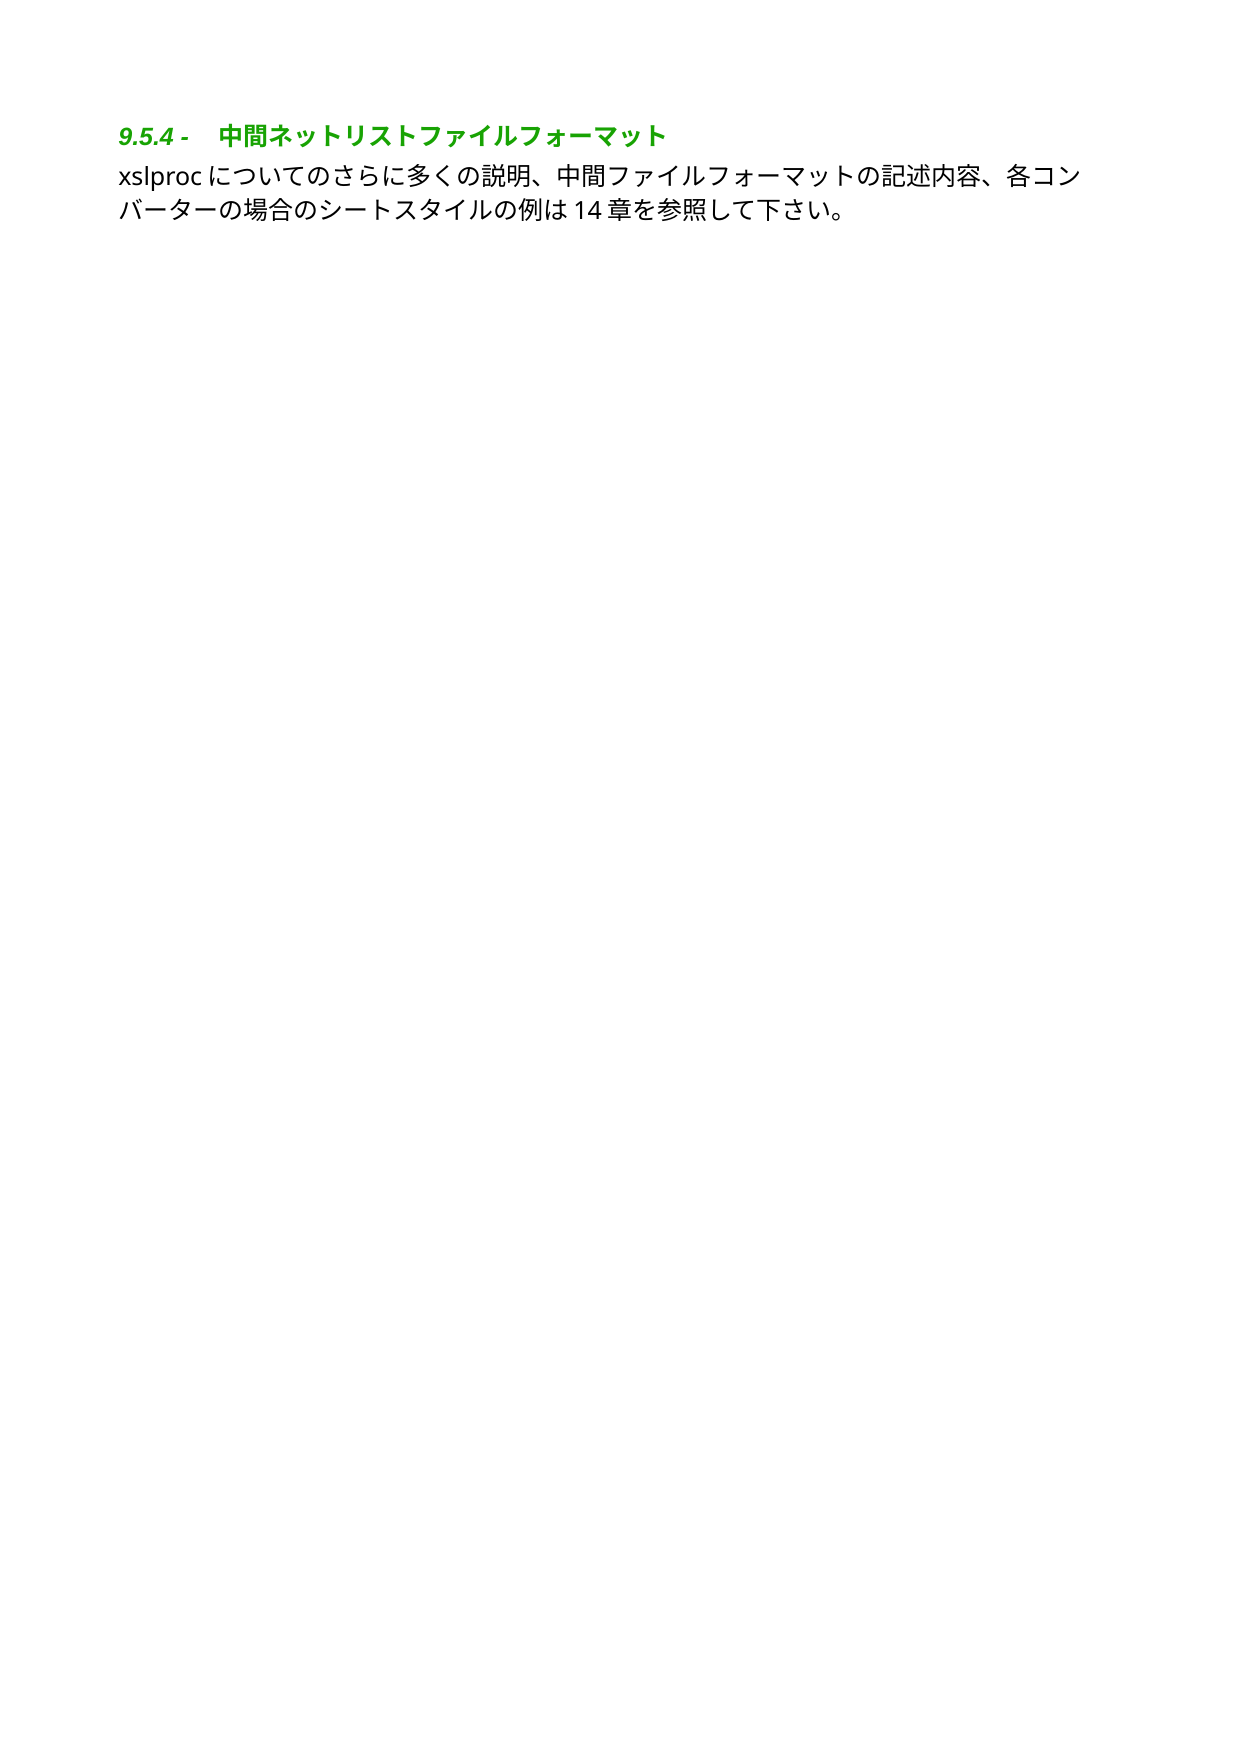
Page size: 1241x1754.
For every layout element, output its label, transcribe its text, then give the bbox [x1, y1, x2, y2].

subtitle 中間ネットリストファイルフォーマット [118, 118, 1122, 152]
text xslprocについてのさらに多くの説明、中間ファイルフォーマットの記述内容、各コンバーターの場合のシートスタイルの例は14章を参照して下さい。 [118, 159, 1122, 227]
